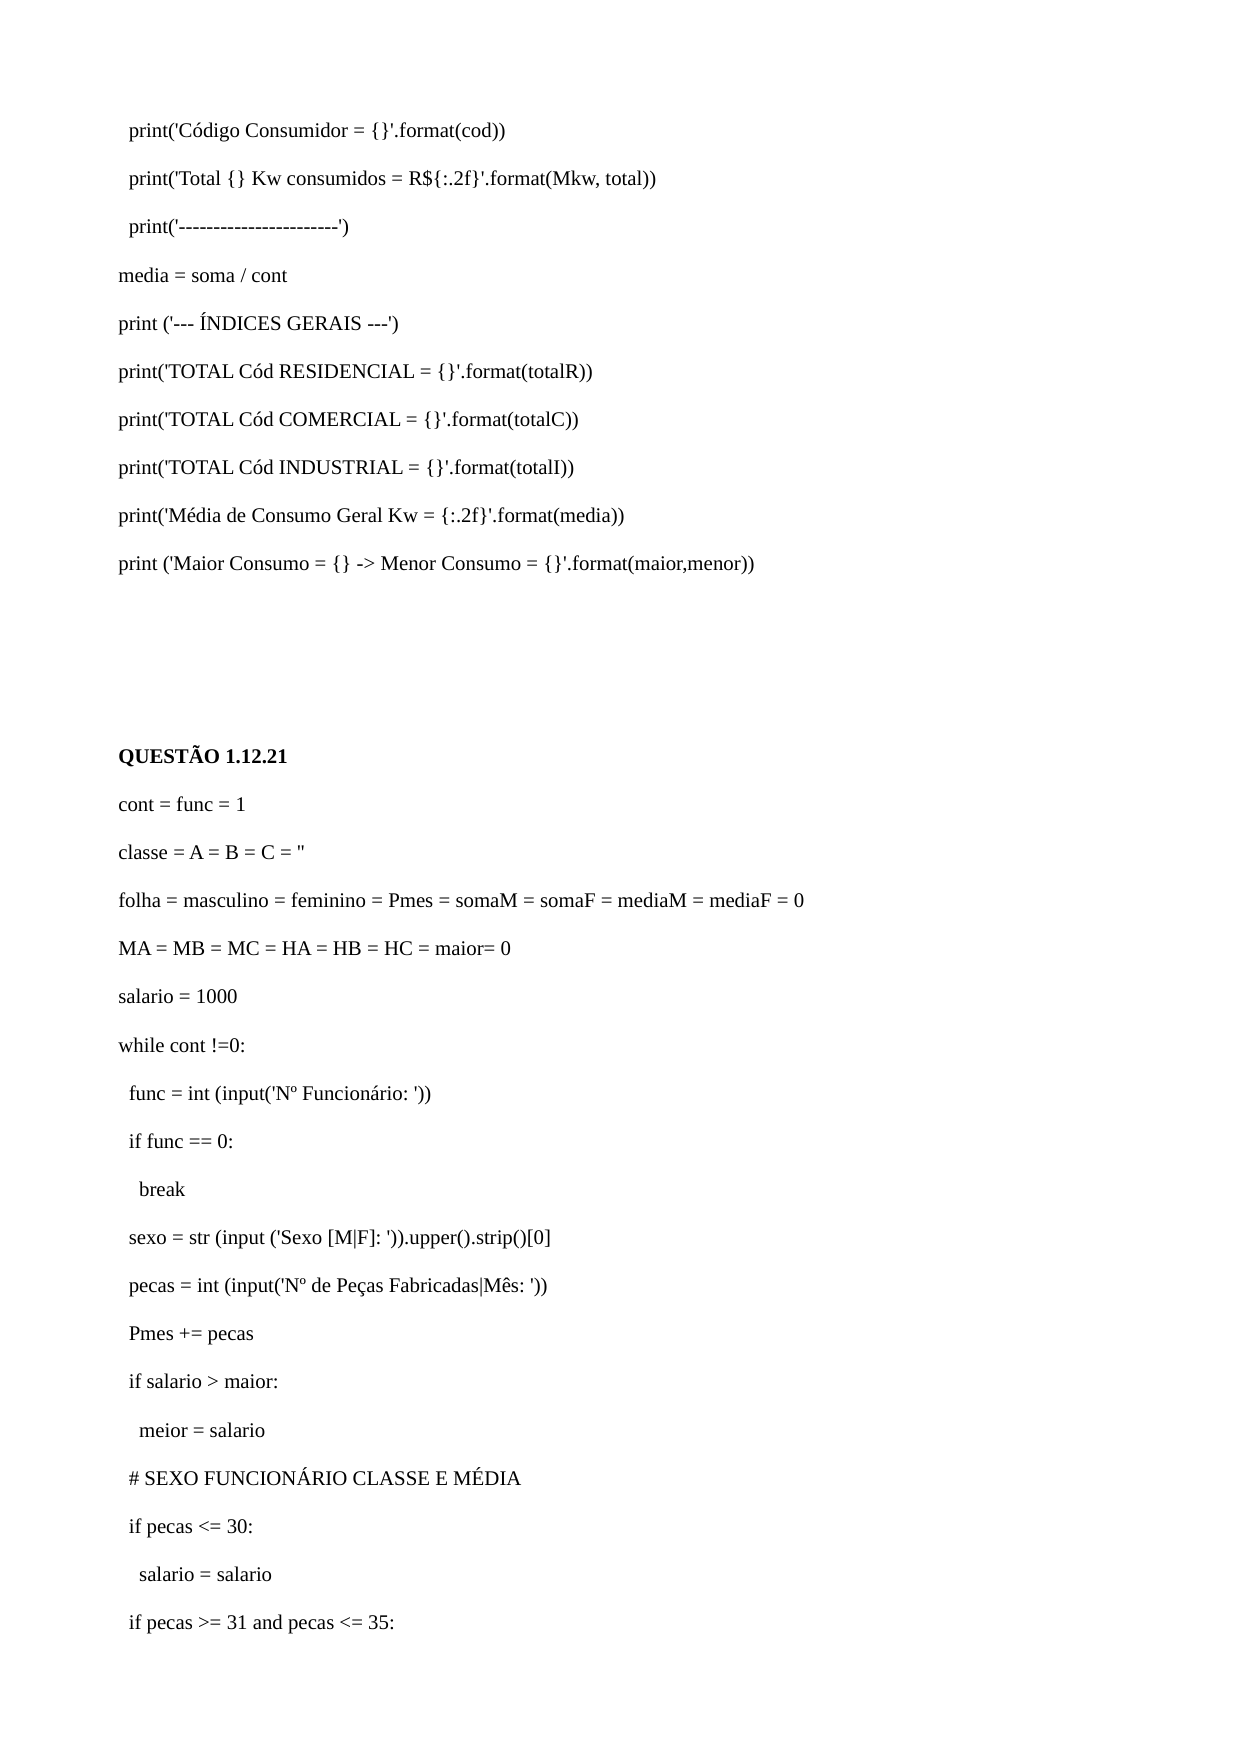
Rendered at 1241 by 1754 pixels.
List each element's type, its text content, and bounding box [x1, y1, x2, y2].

text print('Código Consumidor = {}'.format(cod)) print('Total {} Kw consumidos = R${:.2f}'.format(Mkw, total)) print('-----------------------') media = soma / cont print ('--- ÍNDICES GERAIS ---') print('TOTAL Cód RESIDENCIAL = {}'.format(totalR)) print('TOTAL Cód COMERCIAL = {}'.format(totalC)) print('TOTAL Cód INDUSTRIAL = {}'.format(totalI)) print('Média de Consumo Geral Kw = {:.2f}'.format(media)) print ('Maior Consumo = {} -> Menor Consumo = {}'.format(maior,menor)) [118, 118, 1122, 575]
text QUESTÃO 1.12.21 [118, 744, 1122, 768]
text cont = func = 1 classe = A = B = C = '' folha = masculino = feminino = Pmes = somaM = somaF = mediaM = mediaF = 0 MA = MB = MC = HA = HB = HC = maior= 0 salario = 1000 while cont !=0: func = int (input('Nº Funcionário: ')) if func == 0: break sexo = str (input ('Sexo [M|F]: ')).upper().strip()[0] pecas = int (input('Nº de Peças Fabricadas|Mês: ')) Pmes += pecas if salario > maior: meior = salario # SEXO FUNCIONÁRIO CLASSE E MÉDIA if pecas <= 30: salario = salario if pecas >= 31 and pecas <= 35: [118, 792, 1122, 1634]
